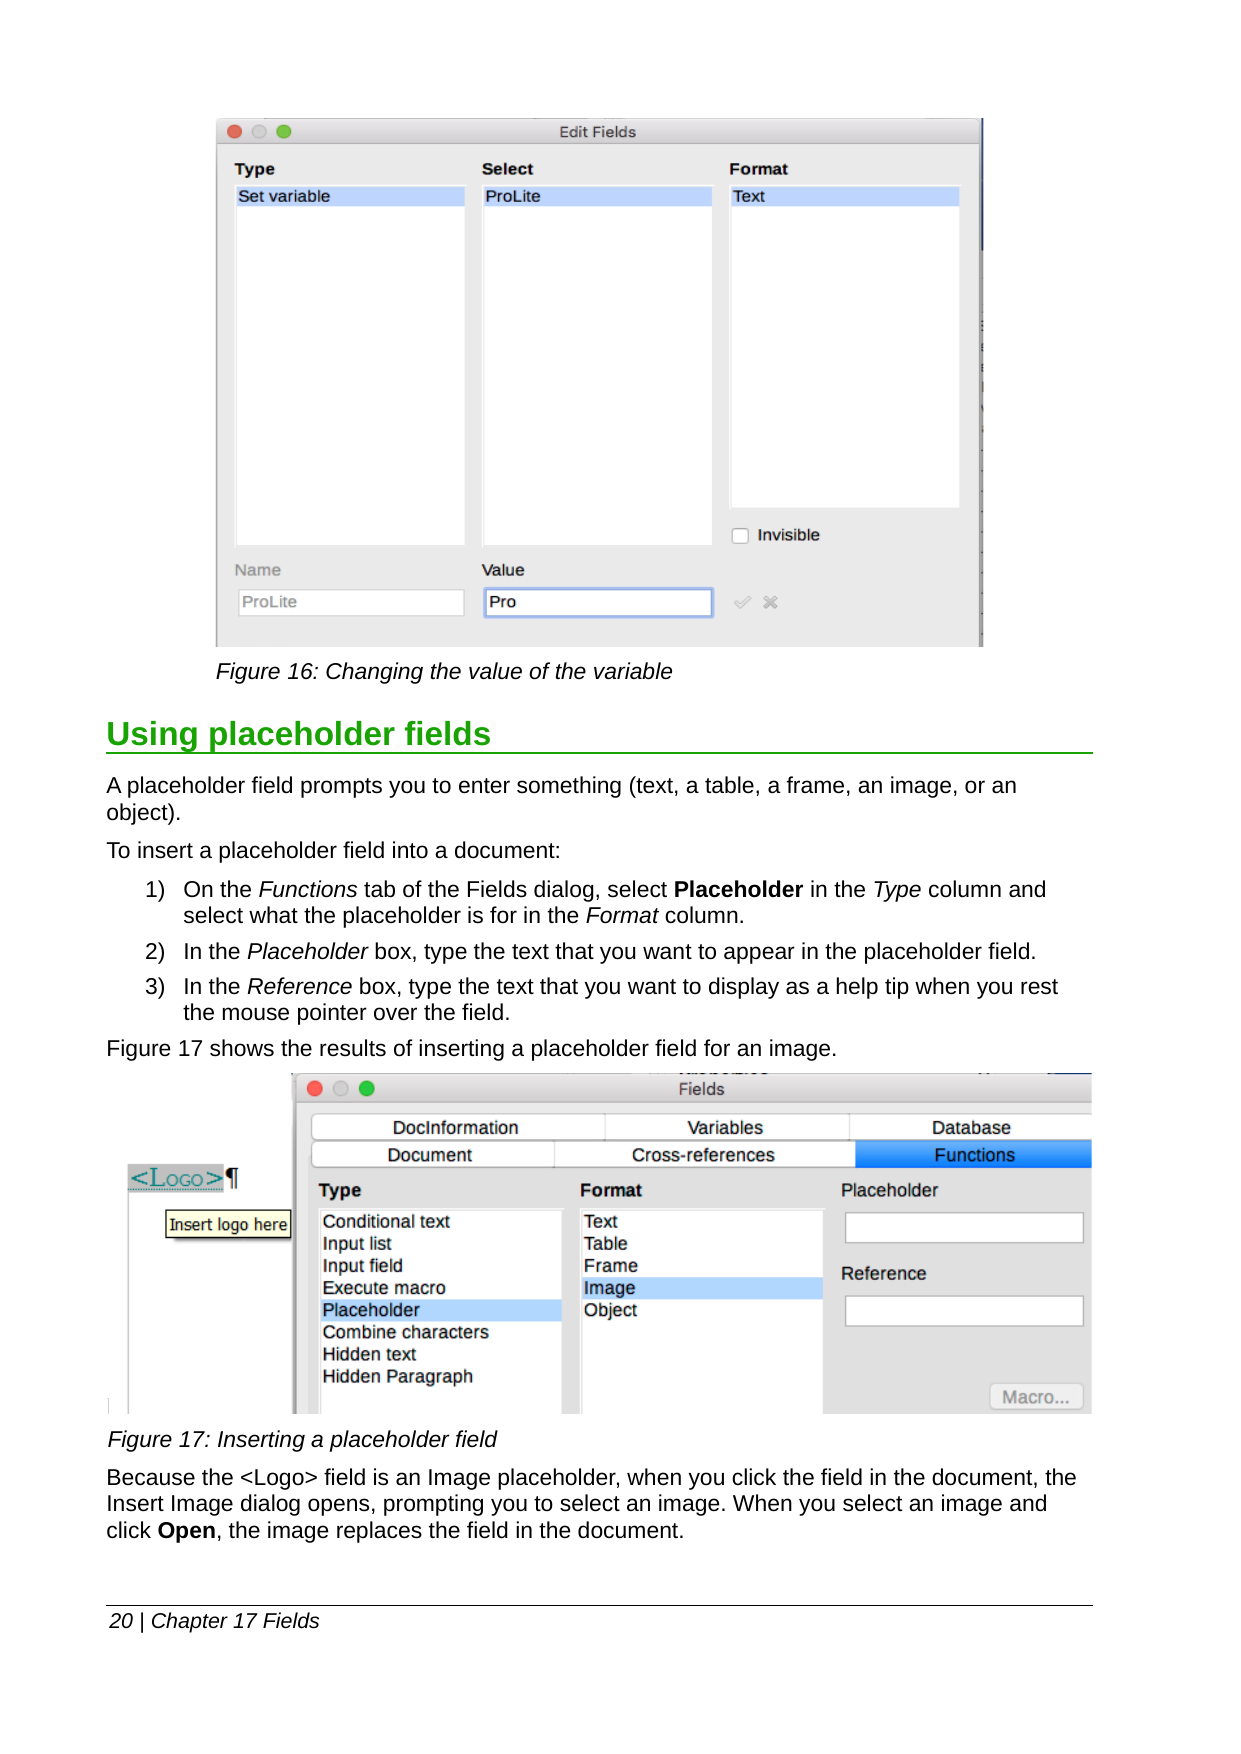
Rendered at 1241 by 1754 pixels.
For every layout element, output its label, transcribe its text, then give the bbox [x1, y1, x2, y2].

picture [215, 118, 984, 647]
text Figure 17 shows the results of inserting a placeholder field for an image. [106, 1034, 1093, 1061]
picture [107, 1073, 1092, 1414]
text A placeholder field prompts you to enter something (text, a table, a frame, an image, or an object). [106, 772, 1093, 825]
text Because the <Logo> field is an Image placeholder, when you click the field in the document, the Insert Image dialog opens, prompting you to select an image. When you select an image and click Open, the image replaces the field in the document. [106, 1464, 1093, 1543]
text Figure 16: Changing the value of the variable [216, 658, 983, 684]
list On the Functions tab of the Fields dialog, select Placeholder in the Type column and select what the placeholder is for in the Format column. [165, 876, 1093, 929]
list To insert a placeholder field into a document: [106, 837, 1093, 864]
list In the Placeholder box, type the text that you want to appear in the placeholder field. [165, 938, 1093, 964]
list In the Reference box, type the text that you want to display as a help tip when you rest the mouse pointer over the field. [165, 973, 1093, 1026]
subtitle Using placeholder fields [106, 714, 1093, 752]
text Figure 17: Inserting a placeholder field [107, 1426, 1092, 1452]
